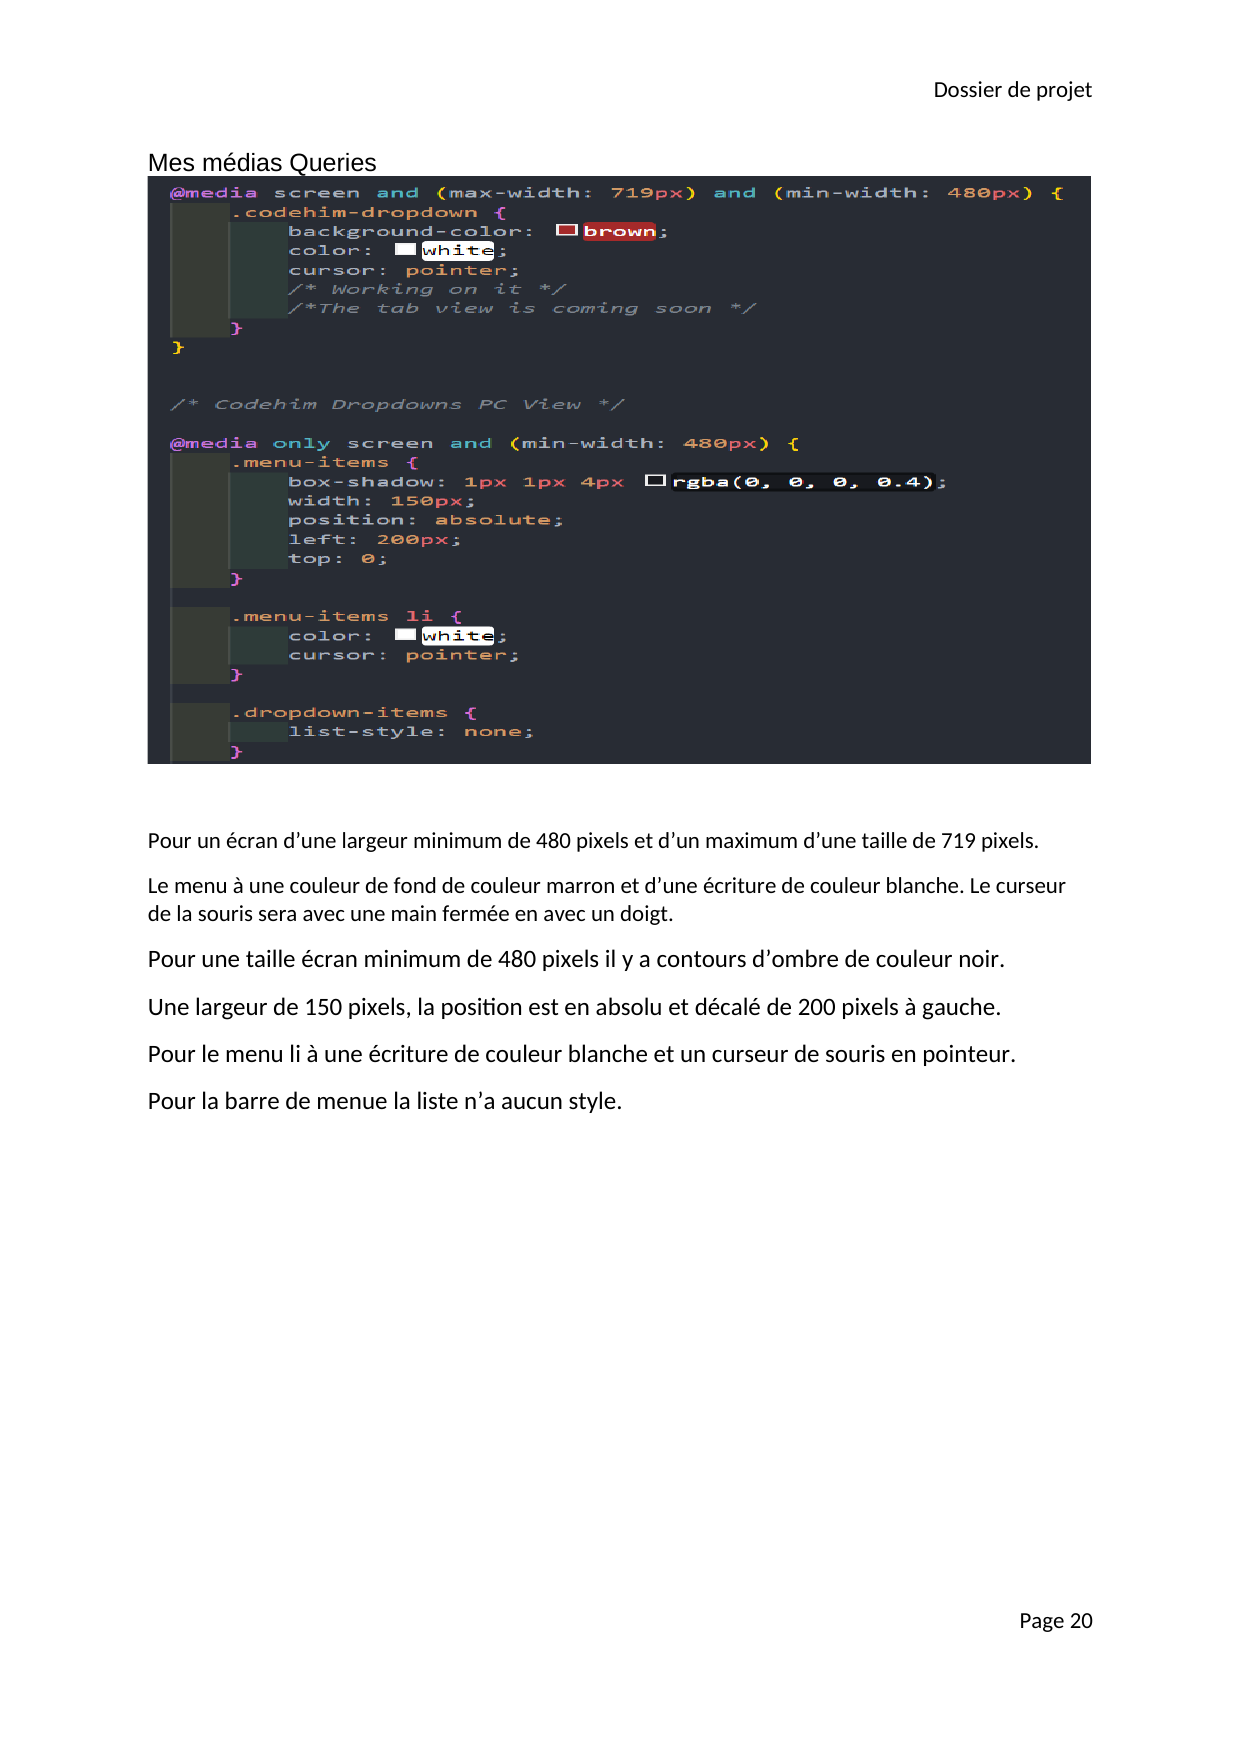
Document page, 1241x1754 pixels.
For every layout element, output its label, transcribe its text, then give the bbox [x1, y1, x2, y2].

text Pour la barre de menue la liste n’a aucun style. [148, 1085, 1093, 1116]
text Mes médias Queries [148, 148, 1093, 764]
text Pour un écran d’une largeur minimum de 480 pixels et d’un maximum d’une taille de 719 pixels. [148, 826, 1093, 854]
text Pour le menu li à une écriture de couleur blanche et un curseur de souris en pointeur. [148, 1038, 1093, 1068]
text Une largeur de 150 pixels, la position est en absolu et décalé de 200 pixels à gauche. [148, 991, 1093, 1021]
text Le menu à une couleur de fond de couleur marron et d’une écriture de couleur blanche. Le curseur de la souris sera avec une main fermée en avec un doigt. [148, 871, 1093, 927]
text Pour une taille écran minimum de 480 pixels il y a contours d’ombre de couleur noir. [148, 943, 1093, 974]
